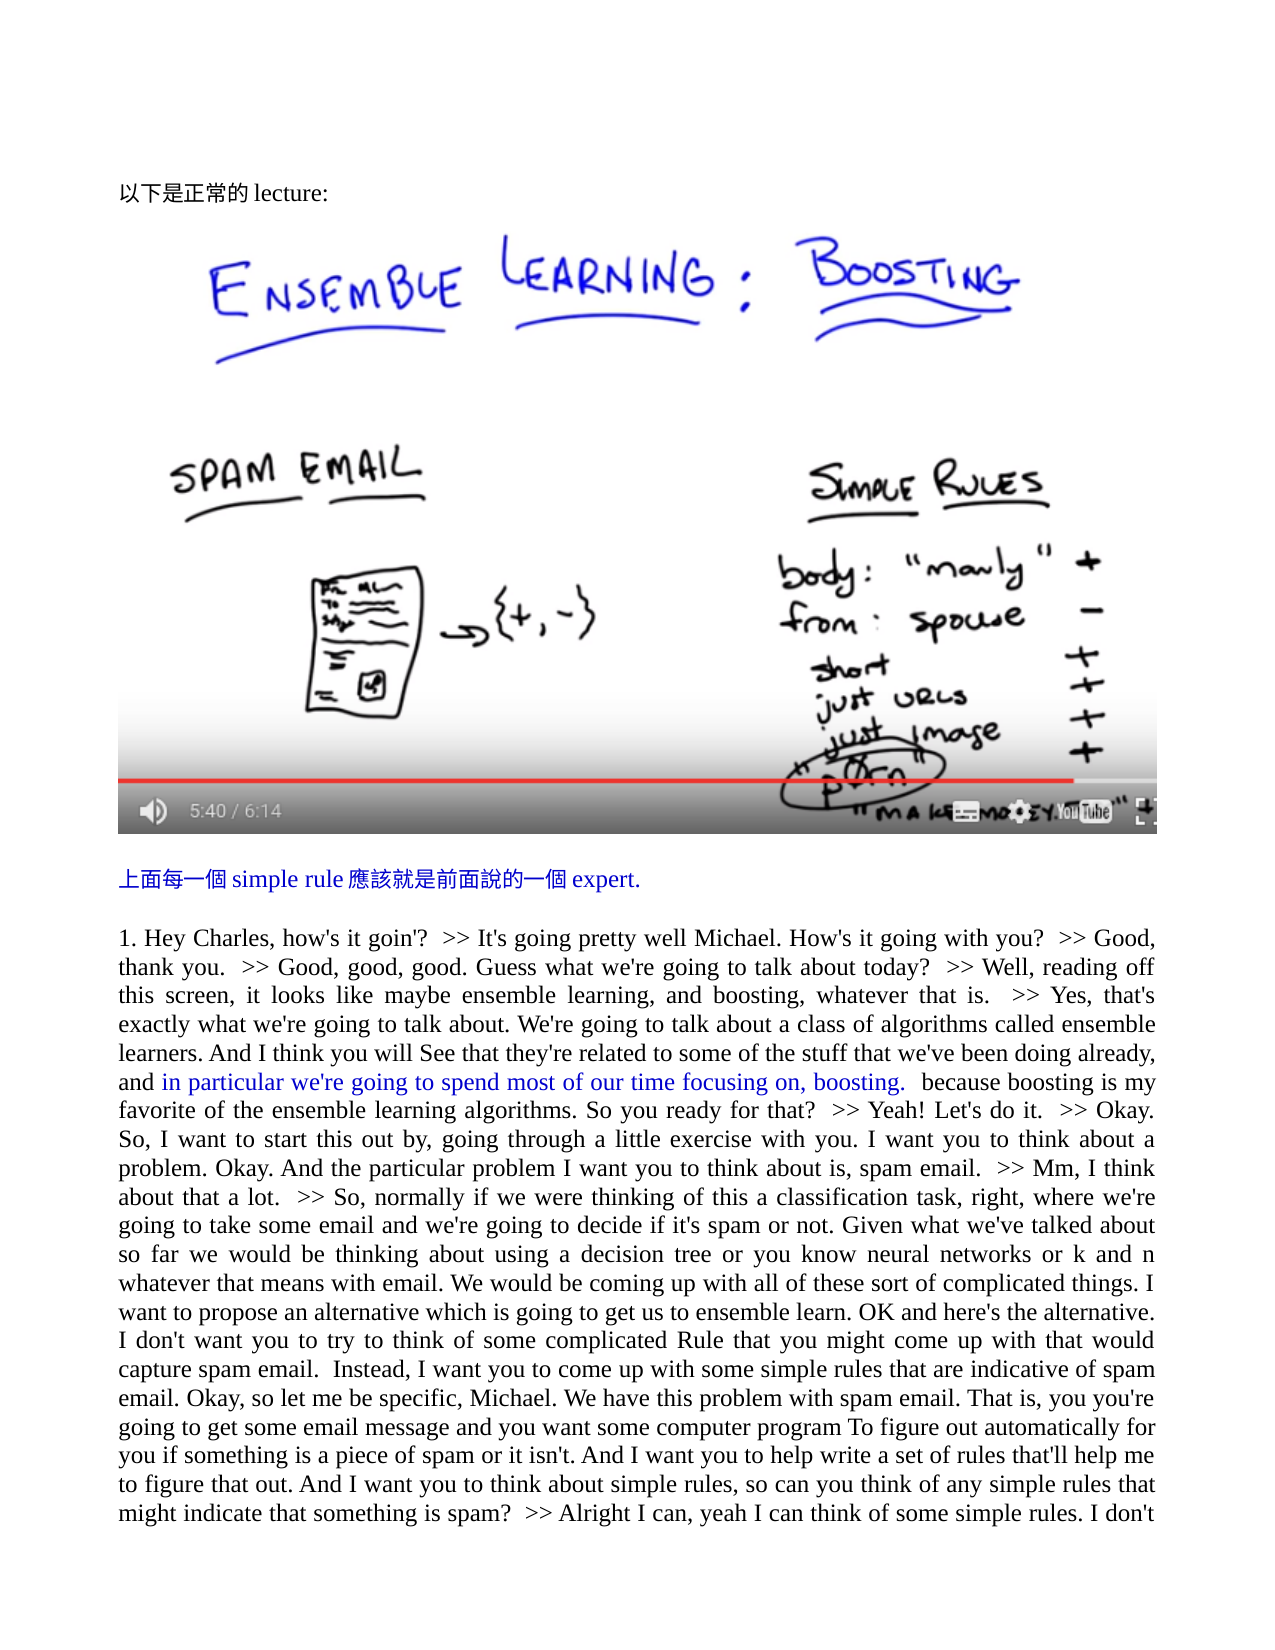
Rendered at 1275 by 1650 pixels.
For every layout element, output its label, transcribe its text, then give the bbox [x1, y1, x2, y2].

text 以下是正常的lecture: [118, 176, 1157, 207]
text 1. Hey Charles, how's it goin'? >> It's going pretty well Michael. How's it going with you? >> Good, thank you. >> Good, good, good. Guess what we're going to talk about today? >> Well, reading off this screen, it looks like maybe ensemble learning, and boosting, whatever that is. >> Yes, that's exactly what we're going to talk about. We're going to talk about a class of algorithms called ensemble learners. And I think you will See that they're related to some of the stuff that we've been doing already, and in particular we're going to spend most of our time focusing on, boosting. because boosting is my favorite of the ensemble learning algorithms. So you ready for that? >> Yeah! Let's do it. >> Okay. So, I want to start this out by, going through a little exercise with you. I want you to think about a problem. Okay. And the particular problem I want you to think about is, spam email. >> Mm, I think about that a lot. >> So, normally if we were thinking of this a classification task, right, where we're going to take some email and we're going to decide if it's spam or not. Given what we've talked about so far we would be thinking about using a decision tree or you know neural networks or k and n whatever that means with email. We would be coming up with all of these sort of complicated things. I want to propose an alternative which is going to get us to ensemble learn. OK and here's the alternative. I don't want you to try to think of some complicated Rule that you might come up with that would capture spam email. Instead, I want you to come up with some simple rules that are indicative of spam email. Okay, so let me be specific, Michael. We have this problem with spam email. That is, you you're going to get some email message and you want some computer program To figure out automatically for you if something is a piece of spam or it isn't. And I want you to help write a set of rules that'll help me to figure that out. And I want you to think about simple rules, so can you think of any simple rules that might indicate that something is spam? >> Alright I can, yeah I can think of some simple rules. I don't [118, 923, 1157, 1527]
text 上面每一個simple rule應該就是前面說的一個expert. [118, 862, 1157, 894]
picture [118, 207, 1157, 834]
